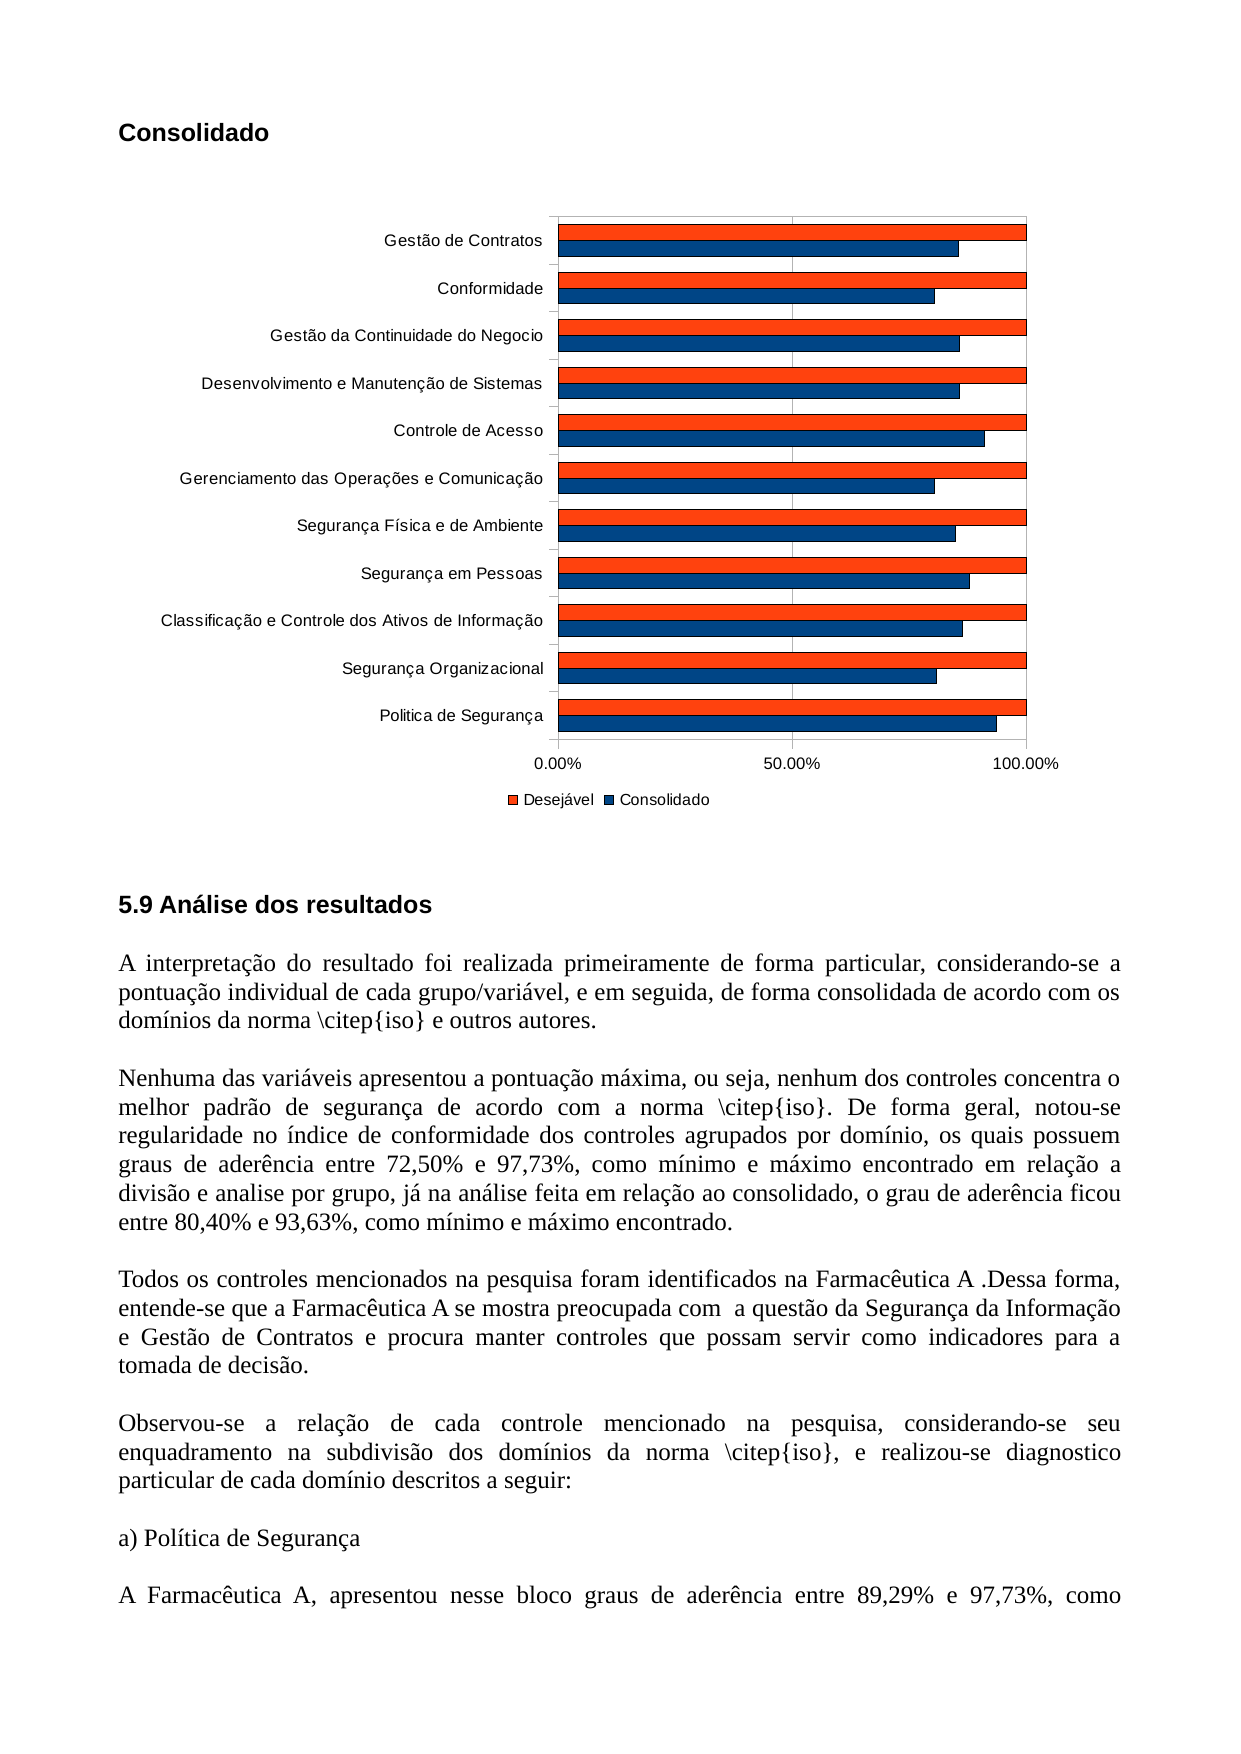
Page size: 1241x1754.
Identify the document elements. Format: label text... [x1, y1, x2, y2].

text A Farmacêutica A, apresentou nesse bloco graus de aderência entre 89,29% e 97,73%, como [118, 1580, 1122, 1609]
text Observou-se a relação de cada controle mencionado na pesquisa, considerando-se seu enquadramento na subdivisão dos domínios da norma \citep{iso}, e realizou-se diagnostico particular de cada domínio descritos a seguir: [118, 1408, 1122, 1494]
text Consolidado [118, 118, 1122, 147]
text Nenhuma das variáveis apresentou a pontuação máxima, ou seja, nenhum dos controles concentra o melhor padrão de segurança de acordo com a norma \citep{iso}. De forma geral, notou-se regularidade no índice de conformidade dos controles agrupados por domínio, os quais possuem graus de aderência entre 72,50% e 97,73%, como mínimo e máximo encontrado em relação a divisão e analise por grupo, já na análise feita em relação ao consolidado, o grau de aderência ficou entre 80,40% e 93,63%, como mínimo e máximo encontrado. [118, 1063, 1122, 1235]
text Todos os controles mencionados na pesquisa foram identificados na Farmacêutica A .Dessa forma, entende-se que a Farmacêutica A se mostra preocupada com a questão da Segurança da Informação e Gestão de Contratos e procura manter controles que possam servir como indicadores para a tomada de decisão. [118, 1264, 1122, 1379]
text a) Política de Segurança [118, 1523, 1122, 1552]
text A interpretação do resultado foi realizada primeiramente de forma particular, considerando-se a pontuação individual de cada grupo/variável, e em seguida, de forma consolidada de acordo com os domínios da norma \citep{iso} e outros autores. [118, 948, 1122, 1034]
list 5.9 Análise dos resultados [118, 890, 1122, 919]
